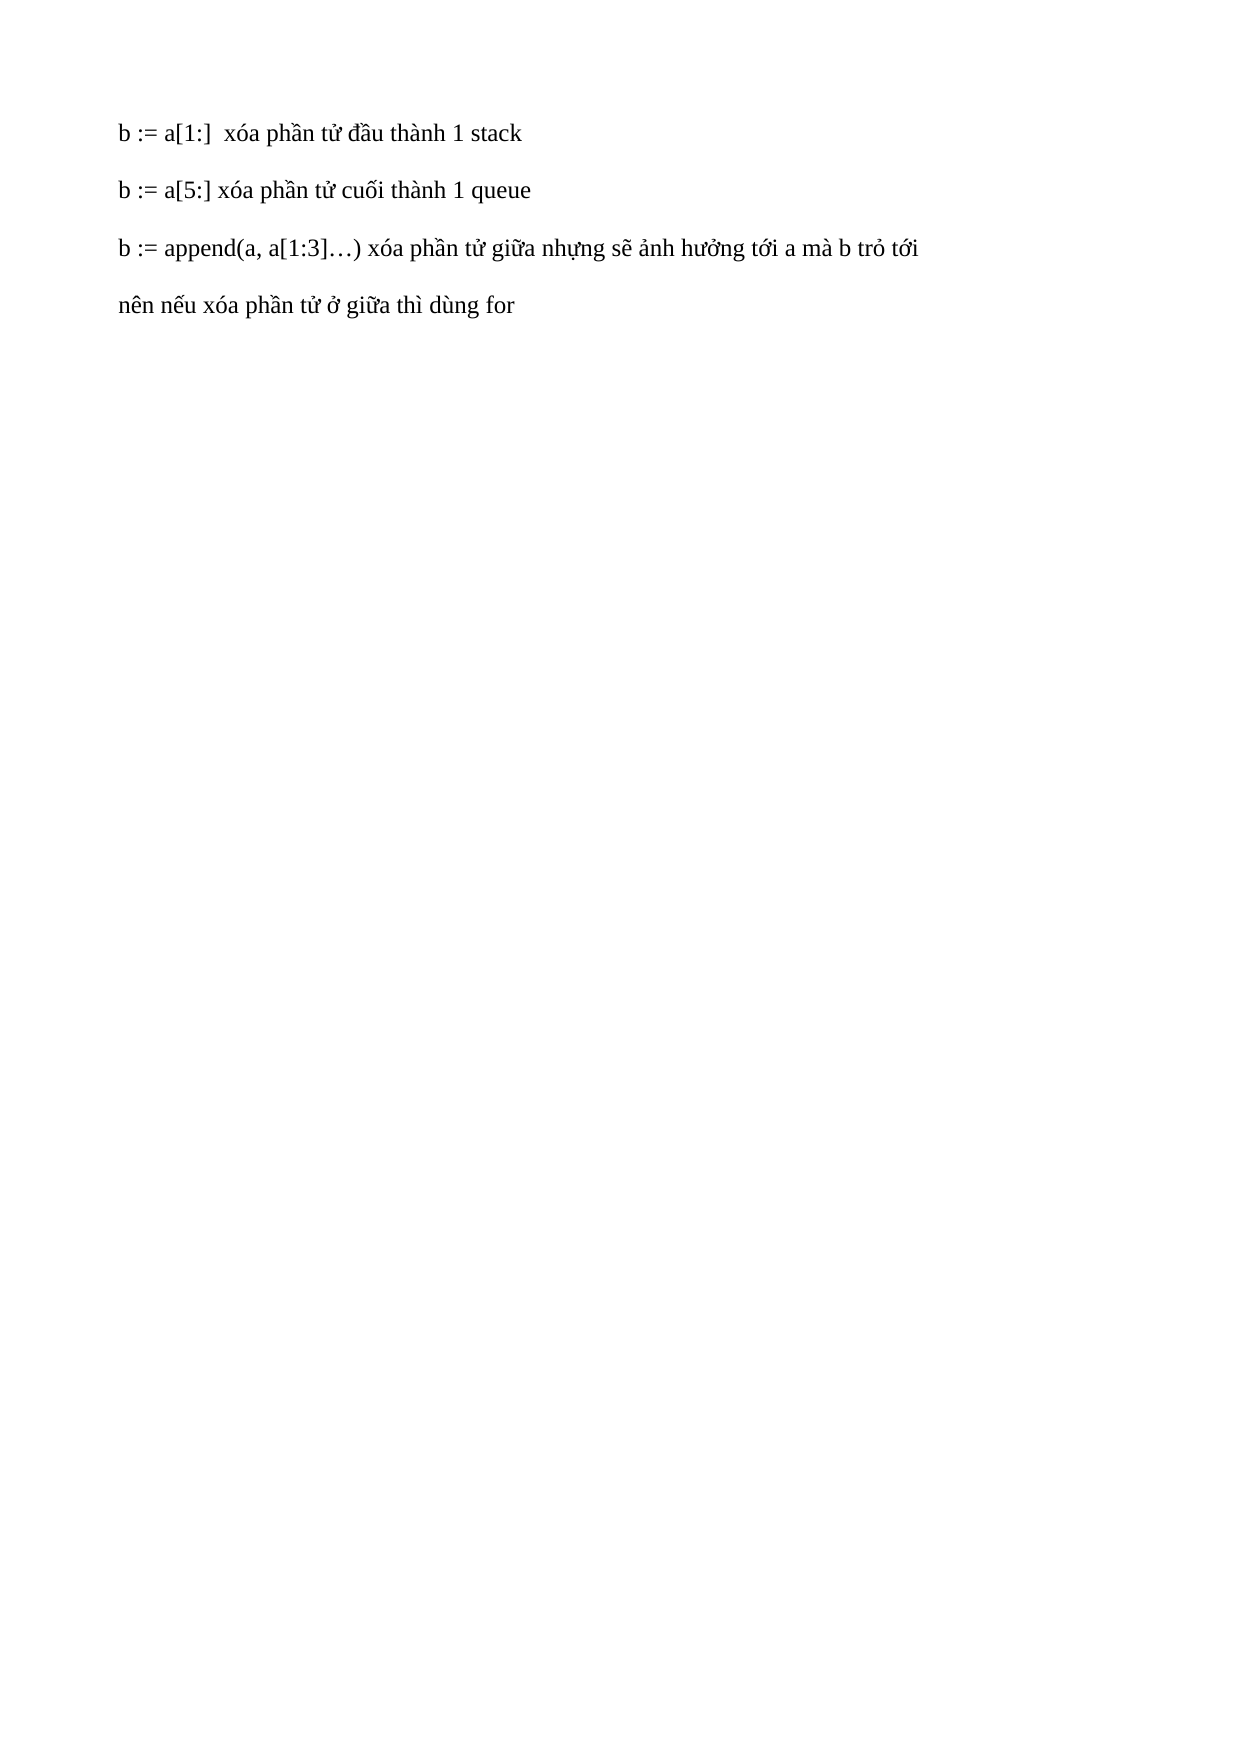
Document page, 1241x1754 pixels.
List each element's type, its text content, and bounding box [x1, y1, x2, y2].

text b := a[5:] xóa phần tử cuối thành 1 queue [118, 176, 1122, 204]
text b := append(a, a[1:3]…) xóa phần tử giữa nhựng sẽ ảnh hưởng tới a mà b trỏ tới [118, 233, 1122, 262]
text nên nếu xóa phần tử ở giữa thì dùng for [118, 291, 1122, 319]
text b := a[1:] xóa phần tử đầu thành 1 stack [118, 118, 1122, 147]
